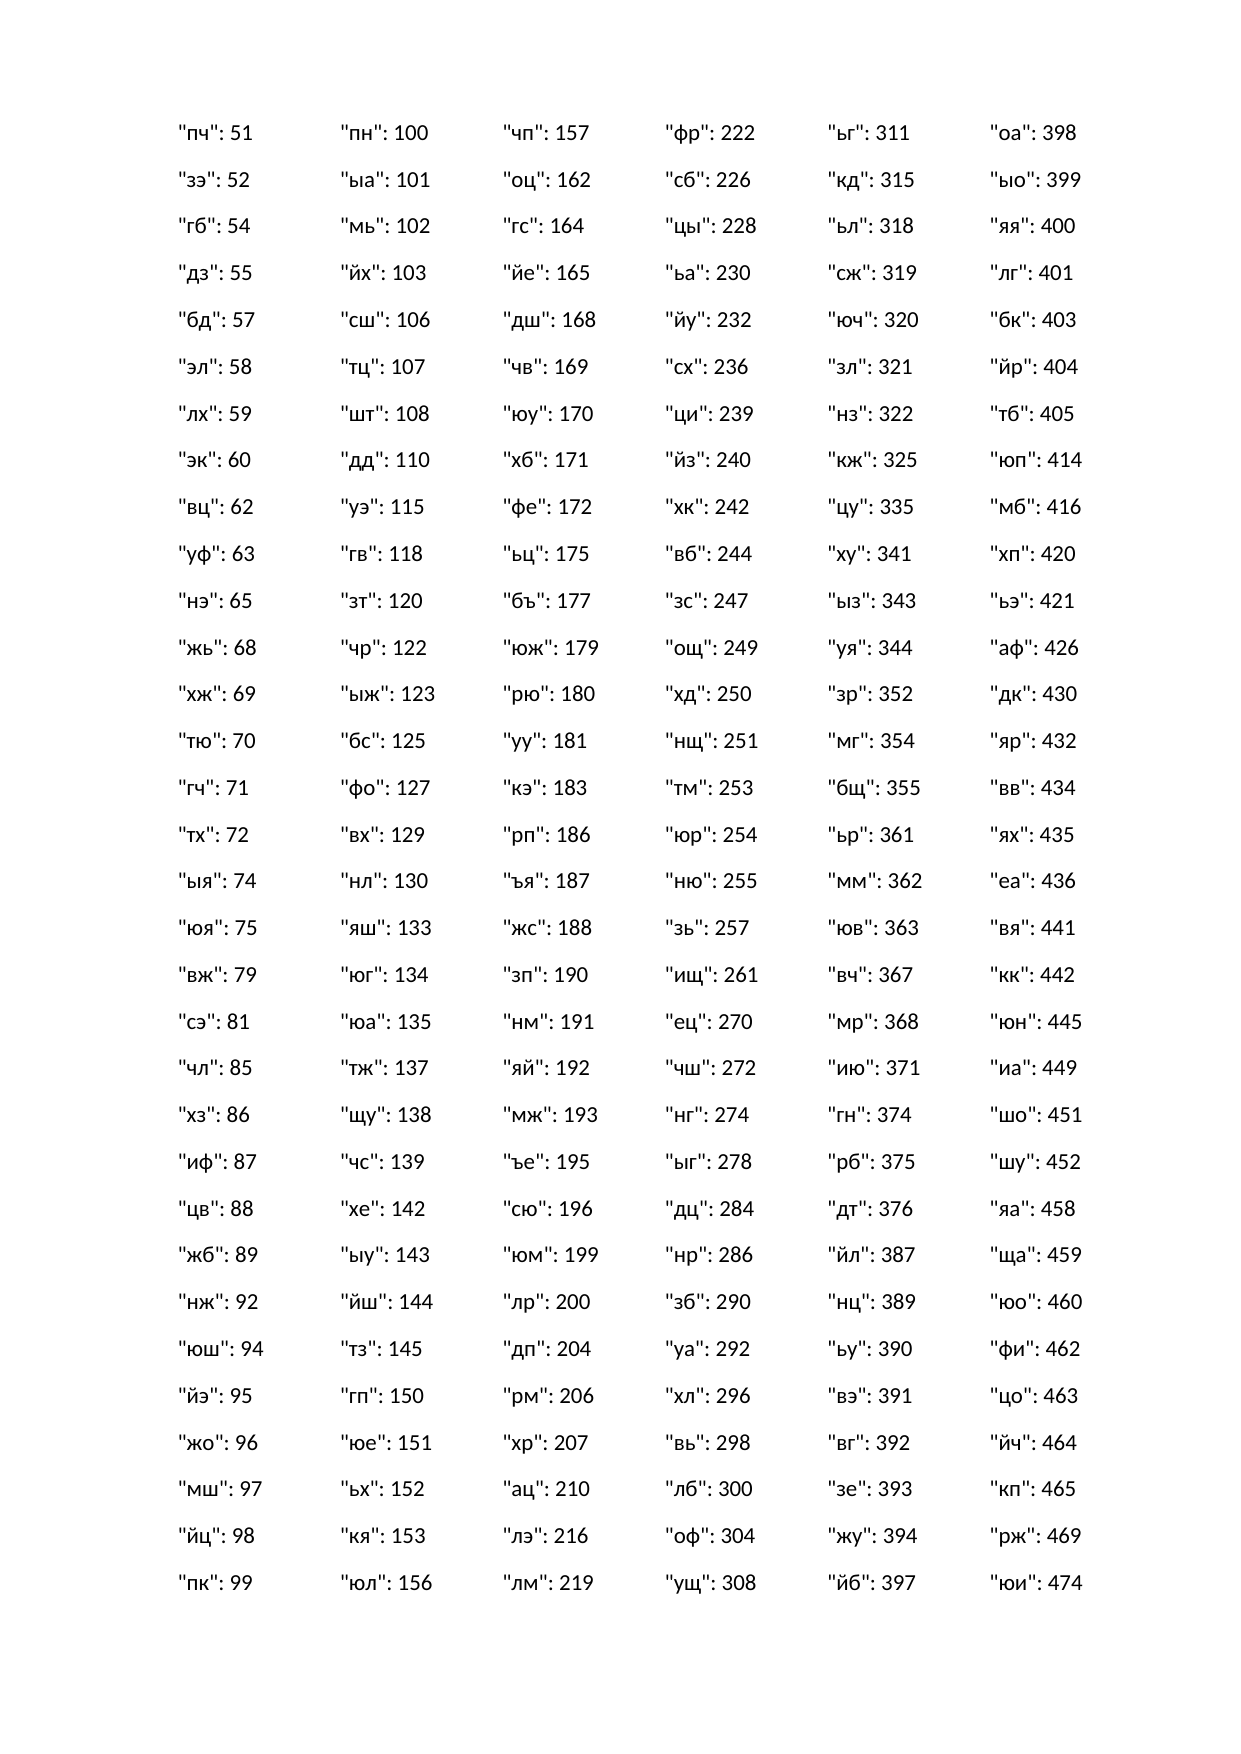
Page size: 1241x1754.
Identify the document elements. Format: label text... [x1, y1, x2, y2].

text "нж": 92 [177, 1287, 339, 1315]
text "юу": 170 [502, 399, 664, 427]
text "нл": 130 [339, 866, 502, 894]
text "ьр": 361 [827, 820, 989, 848]
text "юм": 199 [502, 1241, 664, 1269]
text "мь": 102 [339, 212, 502, 240]
text "ьа": 230 [664, 258, 827, 286]
text "хп": 420 [989, 539, 1152, 567]
text "дц": 284 [664, 1194, 827, 1222]
text "цо": 463 [989, 1381, 1152, 1409]
text "ню": 255 [664, 866, 827, 894]
text "пн": 100 [339, 118, 502, 146]
text "ощ": 249 [664, 633, 827, 661]
text "эл": 58 [177, 352, 339, 380]
text "мж": 193 [502, 1100, 664, 1128]
text "зт": 120 [339, 586, 502, 614]
text "юч": 320 [827, 305, 989, 333]
text "нг": 274 [664, 1100, 827, 1128]
text "рж": 469 [989, 1521, 1152, 1549]
text "йу": 232 [664, 305, 827, 333]
text "йл": 387 [827, 1241, 989, 1269]
text "зб": 290 [664, 1287, 827, 1315]
text "тю": 70 [177, 726, 339, 754]
text "жь": 68 [177, 633, 339, 661]
text "ща": 459 [989, 1241, 1152, 1269]
text "кп": 465 [989, 1474, 1152, 1502]
text "кж": 325 [827, 446, 989, 473]
text "юл": 156 [339, 1568, 502, 1596]
text "вб": 244 [664, 539, 827, 567]
text "уф": 63 [177, 539, 339, 567]
text "кя": 153 [339, 1521, 502, 1549]
text "дд": 110 [339, 446, 502, 473]
text "вв": 434 [989, 773, 1152, 801]
text "йб": 397 [827, 1568, 989, 1596]
text "ыж": 123 [339, 679, 502, 707]
text "нэ": 65 [177, 586, 339, 614]
text "ци": 239 [664, 399, 827, 427]
text "тз": 145 [339, 1334, 502, 1362]
text "йц": 98 [177, 1521, 339, 1549]
text "вц": 62 [177, 492, 339, 520]
text "чр": 122 [339, 633, 502, 661]
text "зэ": 52 [177, 165, 339, 193]
text "сх": 236 [664, 352, 827, 380]
text "вг": 392 [827, 1428, 989, 1456]
text "сж": 319 [827, 258, 989, 286]
text "гб": 54 [177, 212, 339, 240]
text "чп": 157 [502, 118, 664, 146]
text "нз": 322 [827, 399, 989, 427]
text "цу": 335 [827, 492, 989, 520]
text "гв": 118 [339, 539, 502, 567]
text "ущ": 308 [664, 1568, 827, 1596]
text "гч": 71 [177, 773, 339, 801]
text "уя": 344 [827, 633, 989, 661]
text "лб": 300 [664, 1474, 827, 1502]
text "уу": 181 [502, 726, 664, 754]
text "йш": 144 [339, 1287, 502, 1315]
text "дт": 376 [827, 1194, 989, 1222]
text "вх": 129 [339, 820, 502, 848]
text "йх": 103 [339, 258, 502, 286]
text "яр": 432 [989, 726, 1152, 754]
text "вя": 441 [989, 913, 1152, 941]
text "ию": 371 [827, 1053, 989, 1082]
text "сэ": 81 [177, 1007, 339, 1035]
text "жу": 394 [827, 1521, 989, 1549]
text "ъя": 187 [502, 866, 664, 894]
text "кэ": 183 [502, 773, 664, 801]
text "мб": 416 [989, 492, 1152, 520]
text "иа": 449 [989, 1053, 1152, 1082]
text "бс": 125 [339, 726, 502, 754]
text "ьц": 175 [502, 539, 664, 567]
text "ыо": 399 [989, 165, 1152, 193]
text "гп": 150 [339, 1381, 502, 1409]
text "фи": 462 [989, 1334, 1152, 1362]
text "зе": 393 [827, 1474, 989, 1502]
text "тж": 137 [339, 1053, 502, 1082]
text "оа": 398 [989, 118, 1152, 146]
text "ях": 435 [989, 820, 1152, 848]
text "мг": 354 [827, 726, 989, 754]
text "пч": 51 [177, 118, 339, 146]
text "дз": 55 [177, 258, 339, 286]
text "рп": 186 [502, 820, 664, 848]
text "ыг": 278 [664, 1147, 827, 1175]
text "йр": 404 [989, 352, 1152, 380]
text "аф": 426 [989, 633, 1152, 661]
text "зл": 321 [827, 352, 989, 380]
text "оц": 162 [502, 165, 664, 193]
text "цв": 88 [177, 1194, 339, 1222]
text "тц": 107 [339, 352, 502, 380]
text "ищ": 261 [664, 960, 827, 988]
text "сш": 106 [339, 305, 502, 333]
text "уэ": 115 [339, 492, 502, 520]
text "тб": 405 [989, 399, 1152, 427]
text "лх": 59 [177, 399, 339, 427]
text "ьх": 152 [339, 1474, 502, 1502]
text "гн": 374 [827, 1100, 989, 1128]
text "кк": 442 [989, 960, 1152, 988]
text "пк": 99 [177, 1568, 339, 1596]
text "йе": 165 [502, 258, 664, 286]
text "ьу": 390 [827, 1334, 989, 1362]
text "фо": 127 [339, 773, 502, 801]
text "чш": 272 [664, 1053, 827, 1082]
text "йч": 464 [989, 1428, 1152, 1456]
text "юе": 151 [339, 1428, 502, 1456]
text "бщ": 355 [827, 773, 989, 801]
text "дш": 168 [502, 305, 664, 333]
text "хл": 296 [664, 1381, 827, 1409]
text "лр": 200 [502, 1287, 664, 1315]
text "гс": 164 [502, 212, 664, 240]
text "ыз": 343 [827, 586, 989, 614]
text "жб": 89 [177, 1241, 339, 1269]
text "хж": 69 [177, 679, 339, 707]
text "яа": 458 [989, 1194, 1152, 1222]
text "ьг": 311 [827, 118, 989, 146]
text "нм": 191 [502, 1007, 664, 1035]
text "юп": 414 [989, 446, 1152, 473]
text "тх": 72 [177, 820, 339, 848]
text "яй": 192 [502, 1053, 664, 1082]
text "фр": 222 [664, 118, 827, 146]
text "хз": 86 [177, 1100, 339, 1128]
text "чс": 139 [339, 1147, 502, 1175]
text "юж": 179 [502, 633, 664, 661]
text "юг": 134 [339, 960, 502, 988]
text "хе": 142 [339, 1194, 502, 1222]
text "ьэ": 421 [989, 586, 1152, 614]
text "щу": 138 [339, 1100, 502, 1128]
text "юн": 445 [989, 1007, 1152, 1035]
text "мр": 368 [827, 1007, 989, 1035]
text "нщ": 251 [664, 726, 827, 754]
text "юи": 474 [989, 1568, 1152, 1596]
text "эк": 60 [177, 446, 339, 473]
text "юш": 94 [177, 1334, 339, 1362]
text "ыя": 74 [177, 866, 339, 894]
text "тм": 253 [664, 773, 827, 801]
text "кд": 315 [827, 165, 989, 193]
text "жс": 188 [502, 913, 664, 941]
text "нц": 389 [827, 1287, 989, 1315]
text "юв": 363 [827, 913, 989, 941]
text "хк": 242 [664, 492, 827, 520]
text "ыу": 143 [339, 1241, 502, 1269]
text "цы": 228 [664, 212, 827, 240]
text "йэ": 95 [177, 1381, 339, 1409]
text "мш": 97 [177, 1474, 339, 1502]
text "яш": 133 [339, 913, 502, 941]
text "дк": 430 [989, 679, 1152, 707]
text "юо": 460 [989, 1287, 1152, 1315]
text "еа": 436 [989, 866, 1152, 894]
text "дп": 204 [502, 1334, 664, 1362]
text "шо": 451 [989, 1100, 1152, 1128]
text "ьл": 318 [827, 212, 989, 240]
text "бк": 403 [989, 305, 1152, 333]
text "зс": 247 [664, 586, 827, 614]
text "зп": 190 [502, 960, 664, 988]
text "сю": 196 [502, 1194, 664, 1222]
text "ец": 270 [664, 1007, 827, 1035]
text "зр": 352 [827, 679, 989, 707]
text "мм": 362 [827, 866, 989, 894]
text "лэ": 216 [502, 1521, 664, 1549]
text "рю": 180 [502, 679, 664, 707]
text "вч": 367 [827, 960, 989, 988]
text "бд": 57 [177, 305, 339, 333]
text "иф": 87 [177, 1147, 339, 1175]
text "юа": 135 [339, 1007, 502, 1035]
text "шу": 452 [989, 1147, 1152, 1175]
text "хб": 171 [502, 446, 664, 473]
text "лм": 219 [502, 1568, 664, 1596]
text "вж": 79 [177, 960, 339, 988]
text "бъ": 177 [502, 586, 664, 614]
text "ху": 341 [827, 539, 989, 567]
text "лг": 401 [989, 258, 1152, 286]
text "фе": 172 [502, 492, 664, 520]
text "хд": 250 [664, 679, 827, 707]
text "яя": 400 [989, 212, 1152, 240]
text "рм": 206 [502, 1381, 664, 1409]
text "йз": 240 [664, 446, 827, 473]
text "хр": 207 [502, 1428, 664, 1456]
text "ац": 210 [502, 1474, 664, 1502]
text "зь": 257 [664, 913, 827, 941]
text "ъе": 195 [502, 1147, 664, 1175]
text "оф": 304 [664, 1521, 827, 1549]
text "жо": 96 [177, 1428, 339, 1456]
text "шт": 108 [339, 399, 502, 427]
text "юя": 75 [177, 913, 339, 941]
text "уа": 292 [664, 1334, 827, 1362]
text "чл": 85 [177, 1053, 339, 1082]
text "юр": 254 [664, 820, 827, 848]
text "вь": 298 [664, 1428, 827, 1456]
text "рб": 375 [827, 1147, 989, 1175]
text "сб": 226 [664, 165, 827, 193]
text "вэ": 391 [827, 1381, 989, 1409]
text "чв": 169 [502, 352, 664, 380]
text "ыа": 101 [339, 165, 502, 193]
text "нр": 286 [664, 1241, 827, 1269]
